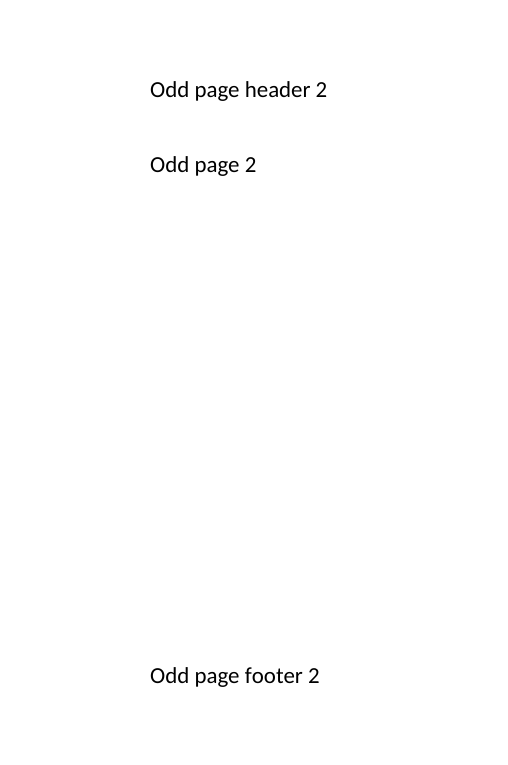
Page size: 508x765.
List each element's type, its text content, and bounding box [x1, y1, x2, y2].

text Odd page 2 [150, 150, 357, 178]
